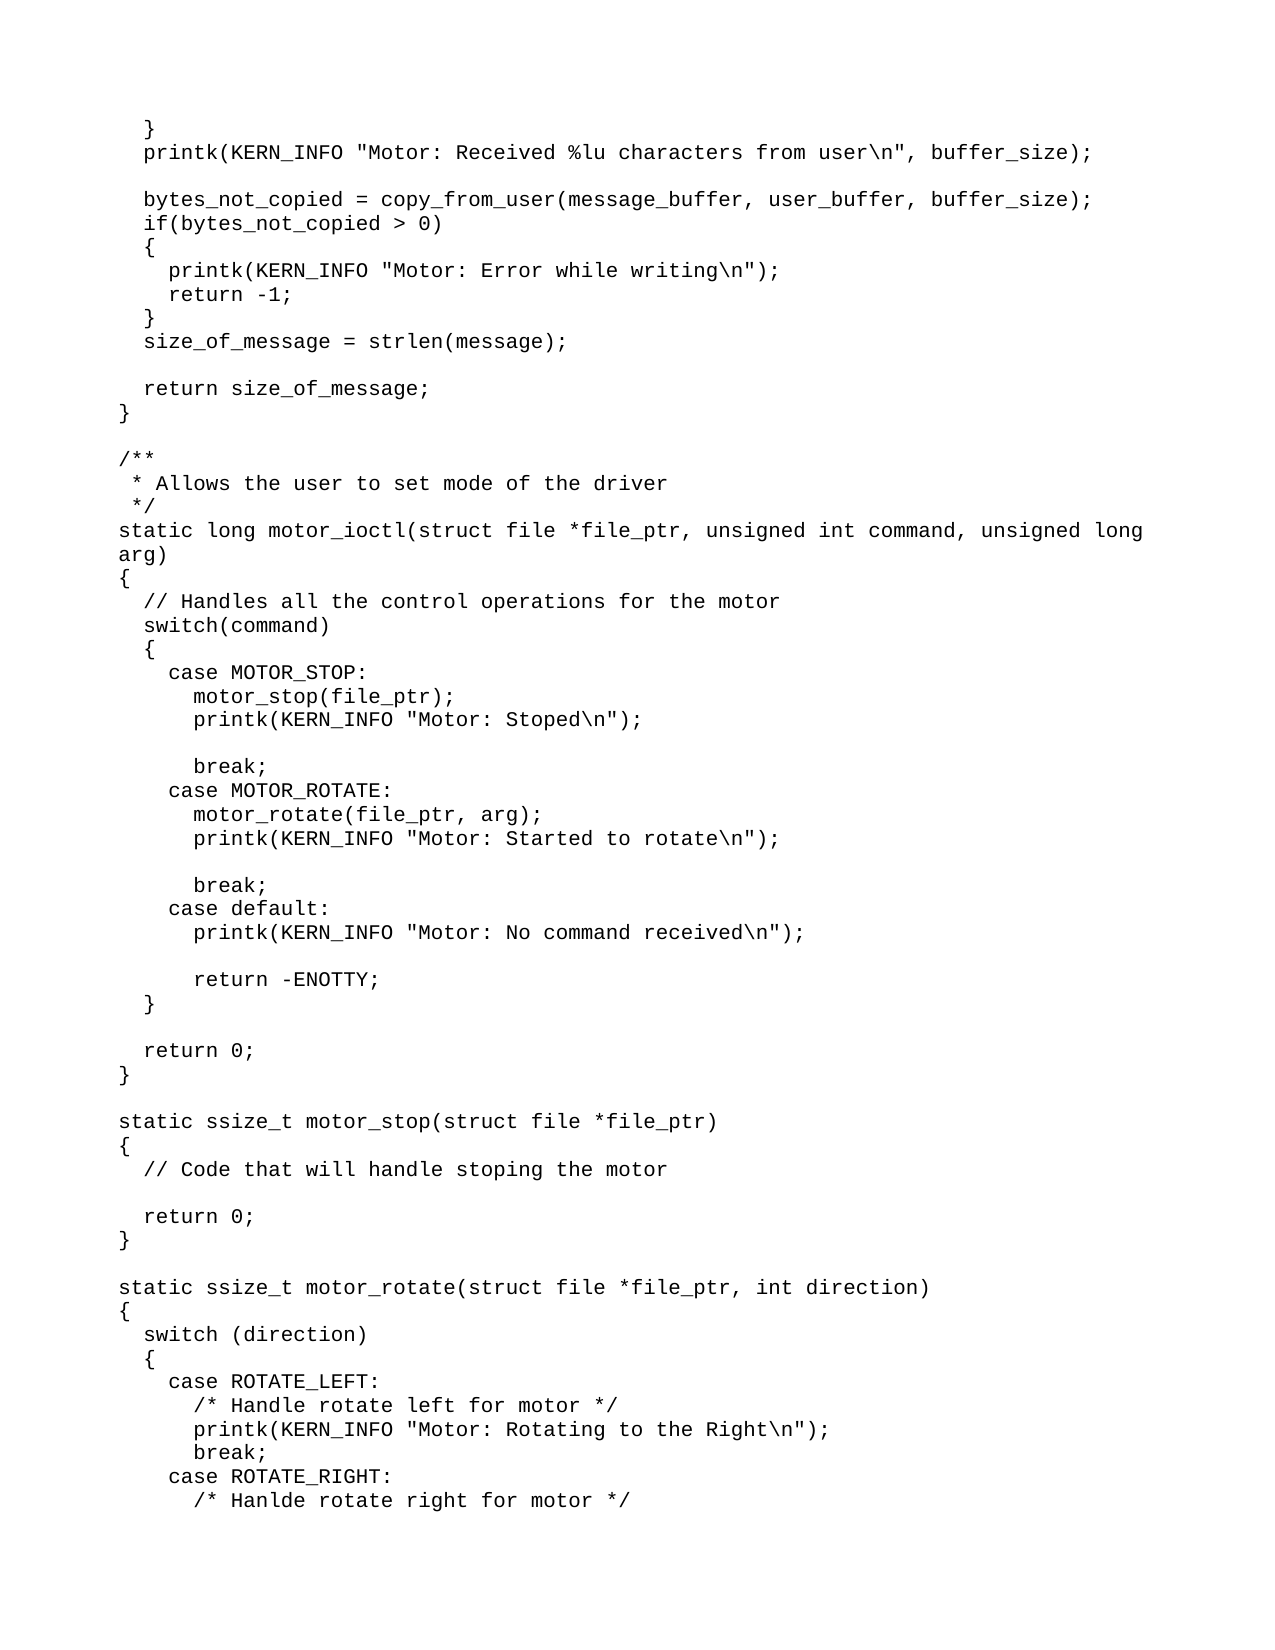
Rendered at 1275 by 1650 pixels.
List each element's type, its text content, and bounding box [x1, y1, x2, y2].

text return 0; [118, 1206, 1157, 1229]
text } [118, 118, 1157, 142]
text break; [118, 757, 1157, 780]
text printk(KERN_INFO "Motor: Rotating to the Right\n"); [118, 1419, 1157, 1442]
text bytes_not_copied = copy_from_user(message_buffer, user_buffer, buffer_size); [118, 189, 1157, 213]
text static ssize_t motor_stop(struct file *file_ptr) [118, 1111, 1157, 1135]
text { [118, 236, 1157, 260]
text */ [118, 496, 1157, 520]
text static long motor_ioctl(struct file *file_ptr, unsigned int command, unsigned long arg) [118, 520, 1157, 567]
text printk(KERN_INFO "Motor: Error while writing\n"); [118, 260, 1157, 284]
text case MOTOR_STOP: [118, 662, 1157, 686]
text return 0; [118, 1040, 1157, 1064]
text printk(KERN_INFO "Motor: Started to rotate\n"); [118, 827, 1157, 851]
text * Allows the user to set mode of the driver [118, 473, 1157, 496]
text { [118, 1348, 1157, 1371]
text printk(KERN_INFO "Motor: Received %lu characters from user\n", buffer_size); [118, 142, 1157, 165]
text switch(command) [118, 615, 1157, 638]
text printk(KERN_INFO "Motor: No command received\n"); [118, 922, 1157, 946]
text { [118, 638, 1157, 662]
text motor_rotate(file_ptr, arg); [118, 804, 1157, 827]
text // Handles all the control operations for the motor [118, 591, 1157, 615]
text motor_stop(file_ptr); [118, 686, 1157, 709]
text break; [118, 1442, 1157, 1466]
text /** [118, 449, 1157, 473]
text } [118, 402, 1157, 426]
text } [118, 993, 1157, 1017]
text } [118, 1229, 1157, 1253]
text { [118, 1135, 1157, 1158]
text case ROTATE_RIGHT: [118, 1466, 1157, 1489]
text case default: [118, 898, 1157, 922]
text case MOTOR_ROTATE: [118, 780, 1157, 804]
text case ROTATE_LEFT: [118, 1371, 1157, 1395]
text switch (direction) [118, 1324, 1157, 1348]
text } [118, 307, 1157, 331]
text // Code that will handle stoping the motor [118, 1158, 1157, 1182]
text break; [118, 875, 1157, 898]
text size_of_message = strlen(message); [118, 331, 1157, 354]
text if(bytes_not_copied > 0) [118, 213, 1157, 236]
text /* Hanlde rotate right for motor */ [118, 1489, 1157, 1513]
text return -ENOTTY; [118, 969, 1157, 993]
text /* Handle rotate left for motor */ [118, 1395, 1157, 1419]
text { [118, 1300, 1157, 1324]
text return -1; [118, 284, 1157, 307]
text { [118, 567, 1157, 591]
text return size_of_message; [118, 378, 1157, 402]
text } [118, 1064, 1157, 1088]
text printk(KERN_INFO "Motor: Stoped\n"); [118, 709, 1157, 733]
text static ssize_t motor_rotate(struct file *file_ptr, int direction) [118, 1277, 1157, 1300]
